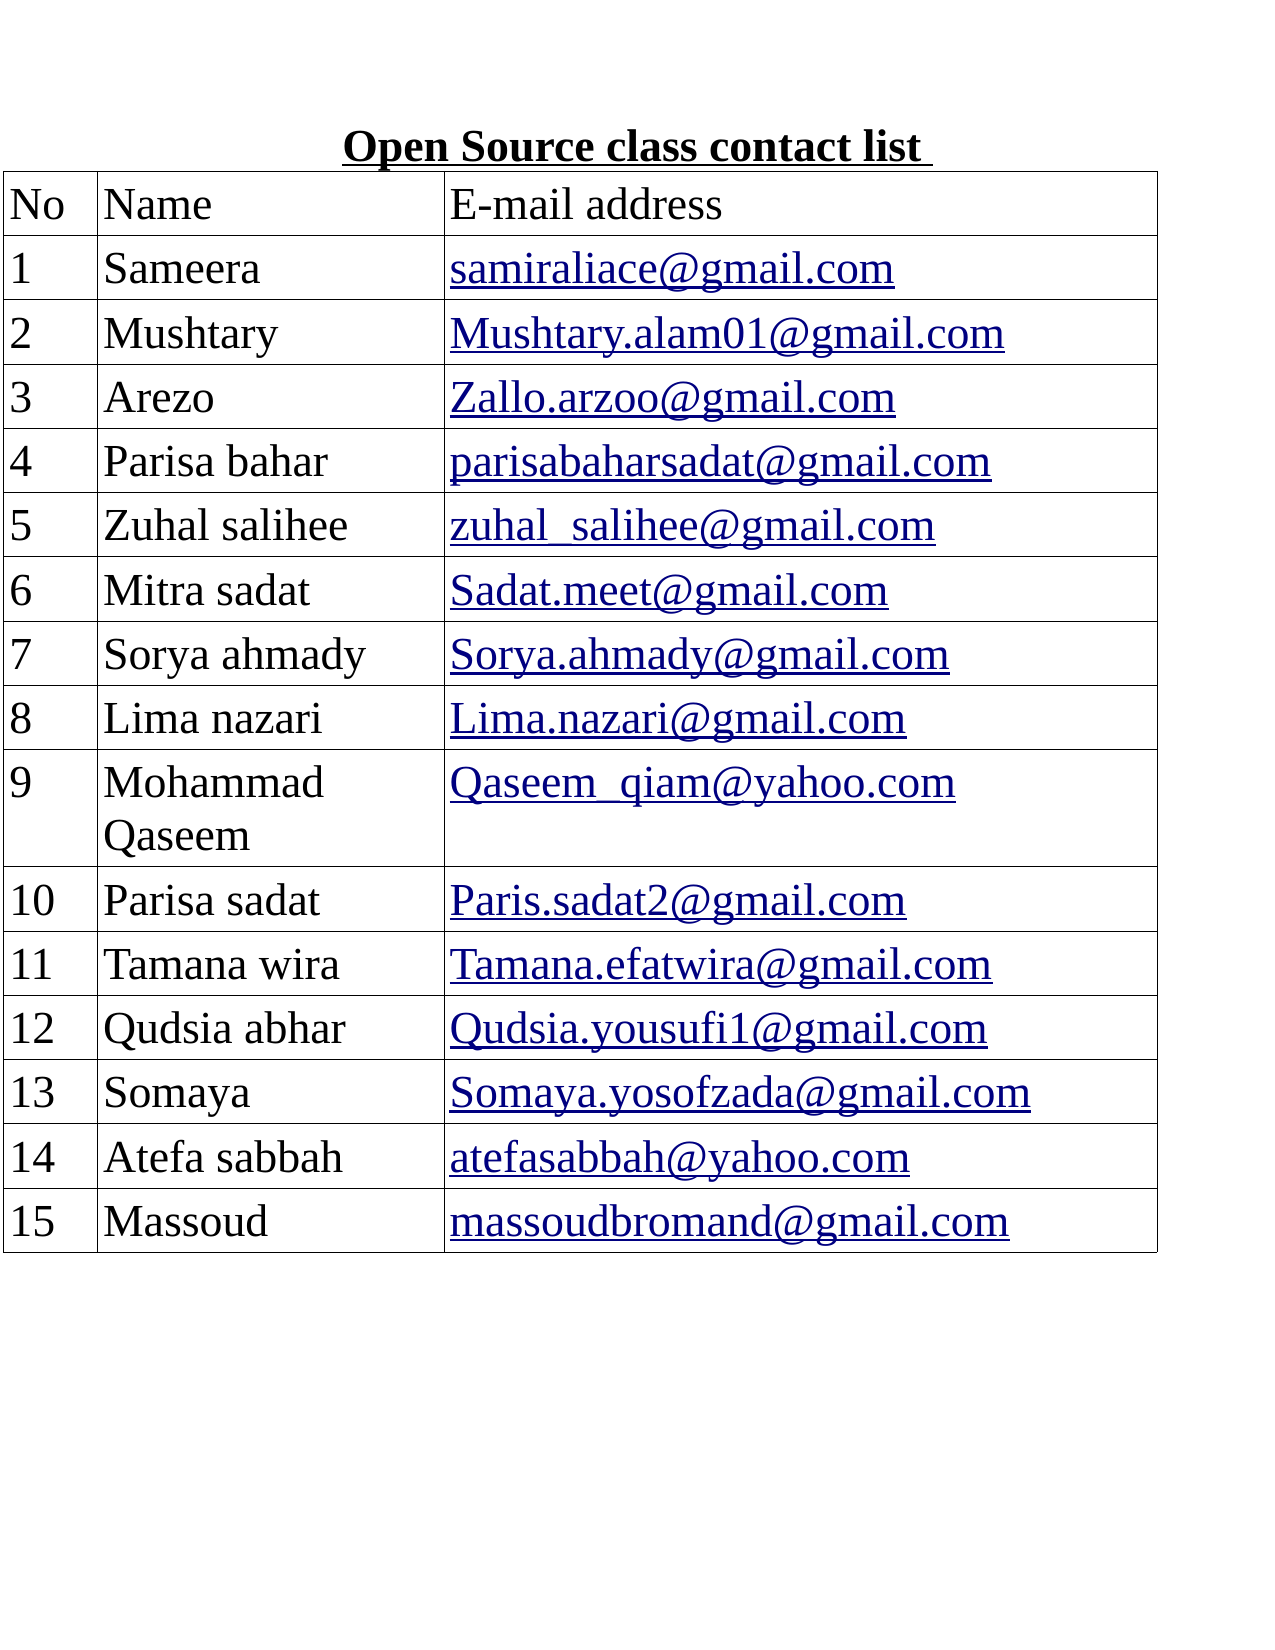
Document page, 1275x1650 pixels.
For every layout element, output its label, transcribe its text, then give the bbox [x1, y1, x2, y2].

table_cell Parisa bahar [98, 429, 444, 492]
table_cell zuhal_salihee@gmail.com [445, 493, 1157, 556]
table_cell 2 [4, 300, 97, 364]
table_cell Sorya ahmady [98, 622, 444, 685]
table_cell Mohammad Qaseem [98, 750, 444, 866]
text Open Source class contact list [118, 118, 1157, 171]
table_cell Atefa sabbah [98, 1124, 444, 1188]
table_cell Qudsia.yousufi1@gmail.com [445, 996, 1157, 1059]
table_cell Massoud [98, 1189, 444, 1252]
table_cell 1 [4, 236, 97, 299]
table_cell Mushtary [98, 300, 444, 364]
table_cell Sadat.meet@gmail.com [445, 557, 1157, 621]
table_cell 14 [4, 1124, 97, 1188]
table_cell 7 [4, 622, 97, 685]
table_cell 5 [4, 493, 97, 556]
table_cell Lima nazari [98, 686, 444, 749]
table_cell 13 [4, 1060, 97, 1123]
table_cell Arezo [98, 365, 444, 428]
table_cell Tamana wira [98, 932, 444, 995]
table_cell Tamana.efatwira@gmail.com [445, 932, 1157, 995]
table_cell Mushtary.alam01@gmail.com [445, 300, 1157, 364]
table_header E-mail address [445, 172, 1157, 235]
table_cell Sameera [98, 236, 444, 299]
table_cell massoudbromand@gmail.com [445, 1189, 1157, 1252]
table_cell Zuhal salihee [98, 493, 444, 556]
table_cell Zallo.arzoo@gmail.com [445, 365, 1157, 428]
table_cell samiraliace@gmail.com [445, 236, 1157, 299]
table_cell 11 [4, 932, 97, 995]
table_cell parisabaharsadat@gmail.com [445, 429, 1157, 492]
table_cell Somaya [98, 1060, 444, 1123]
table_cell atefasabbah@yahoo.com [445, 1124, 1157, 1188]
table_header Name [98, 172, 444, 235]
table_cell Lima.nazari@gmail.com [445, 686, 1157, 749]
table_cell 15 [4, 1189, 97, 1252]
table_cell Sorya.ahmady@gmail.com [445, 622, 1157, 685]
table_cell Mitra sadat [98, 557, 444, 621]
table_cell 8 [4, 686, 97, 749]
table_cell Qaseem_qiam@yahoo.com [445, 750, 1157, 866]
table_cell 6 [4, 557, 97, 621]
table_cell Parisa sadat [98, 867, 444, 931]
table_cell 3 [4, 365, 97, 428]
table_cell 4 [4, 429, 97, 492]
table_cell Paris.sadat2@gmail.com [445, 867, 1157, 931]
table_cell 12 [4, 996, 97, 1059]
table_cell Somaya.yosofzada@gmail.com [445, 1060, 1157, 1123]
table_cell 9 [4, 750, 97, 866]
table_cell Qudsia abhar [98, 996, 444, 1059]
table_cell 10 [4, 867, 97, 931]
table_header No [4, 172, 97, 235]
